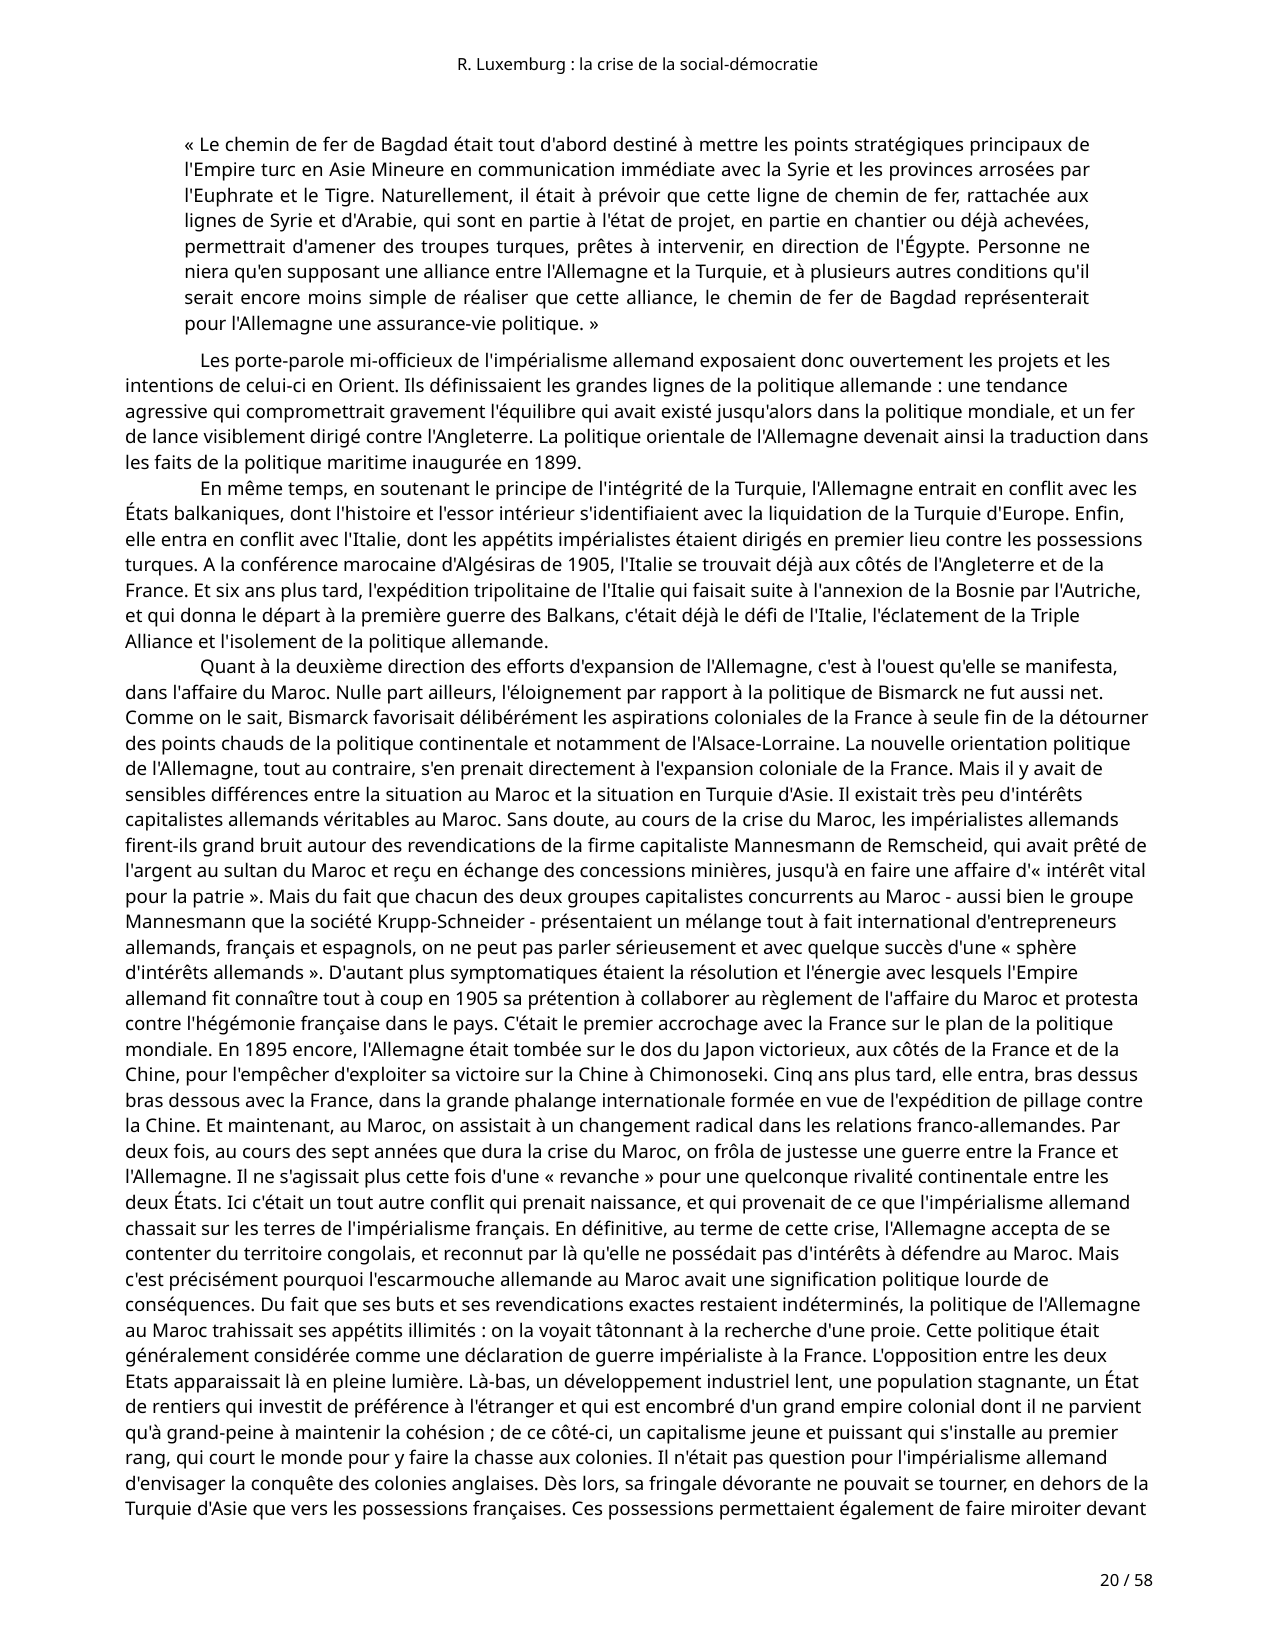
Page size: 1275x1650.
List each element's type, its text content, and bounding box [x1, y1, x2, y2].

text Les porte-parole mi-officieux de l'impérialisme allemand exposaient donc ouvertement les projets et les intentions de celui-ci en Orient. Ils définissaient les grandes lignes de la politique allemande : une tendance agressive qui compromettrait gravement l'équilibre qui avait existé jusqu'alors dans la politique mondiale, et un fer de lance visiblement dirigé contre l'Angleterre. La politique orientale de l'Allemagne devenait ainsi la traduction dans les faits de la politique maritime inaugurée en 1899. [125, 347, 1150, 475]
text Quant à la deuxième direction des efforts d'expansion de l'Allemagne, c'est à l'ouest qu'elle se manifesta, dans l'affaire du Maroc. Nulle part ailleurs, l'éloignement par rapport à la politique de Bismarck ne fut aussi net. Comme on le sait, Bismarck favorisait délibérément les aspirations coloniales de la France à seule fin de la détourner des points chauds de la politique continentale et notamment de l'Alsace-Lorraine. La nouvelle orientation politique de l'Allemagne, tout au contraire, s'en prenait directement à l'expansion coloniale de la France. Mais il y avait de sensibles différences entre la situation au Maroc et la situation en Turquie d'Asie. Il existait très peu d'intérêts capitalistes allemands véritables au Maroc. Sans doute, au cours de la crise du Maroc, les impérialistes allemands firent-ils grand bruit autour des revendications de la firme capitaliste Mannesmann de Remscheid, qui avait prêté de l'argent au sultan du Maroc et reçu en échange des concessions minières, jusqu'à en faire une affaire d'« intérêt vital pour la patrie ». Mais du fait que chacun des deux groupes capitalistes concurrents au Maroc - aussi bien le groupe Mannesmann que la société Krupp-Schneider - présentaient un mélange tout à fait international d'entrepreneurs allemands, français et espagnols, on ne peut pas parler sérieusement et avec quelque succès d'une « sphère d'intérêts allemands ». D'autant plus symptomatiques étaient la résolution et l'énergie avec lesquels l'Empire allemand fit connaître tout à coup en 1905 sa prétention à collaborer au règlement de l'affaire du Maroc et protesta contre l'hégémonie française dans le pays. C'était le premier accrochage avec la France sur le plan de la politique mondiale. En 1895 encore, l'Allemagne était tombée sur le dos du Japon victorieux, aux côtés de la France et de la Chine, pour l'empêcher d'exploiter sa victoire sur la Chine à Chimonoseki. Cinq ans plus tard, elle entra, bras dessus bras dessous avec la France, dans la grande phalange internationale formée en vue de l'expédition de pillage contre la Chine. Et maintenant, au Maroc, on assistait à un changement radical dans les relations franco-allemandes. Par deux fois, au cours des sept années que dura la crise du Maroc, on frôla de justesse une guerre entre la France et l'Allemagne. Il ne s'agissait plus cette fois d'une « revanche » pour une quelconque rivalité continentale entre les deux États. Ici c'était un tout autre conflit qui prenait naissance, et qui provenait de ce que l'impérialisme allemand chassait sur les terres de l'impérialisme français. En définitive, au terme de cette crise, l'Allemagne accepta de se contenter du territoire congolais, et reconnut par là qu'elle ne possédait pas d'intérêts à défendre au Maroc. Mais c'est précisément pourquoi l'escarmouche allemande au Maroc avait une signification politique lourde de conséquences. Du fait que ses buts et ses revendications exactes restaient indéterminés, la politique de l'Allemagne au Maroc trahissait ses appétits illimités : on la voyait tâtonnant à la recherche d'une proie. Cette politique était généralement considérée comme une déclaration de guerre impérialiste à la France. L'opposition entre les deux Etats apparaissait là en pleine lumière. Là-bas, un développement industriel lent, une population stagnante, un État de rentiers qui investit de préférence à l'étranger et qui est encombré d'un grand empire colonial dont il ne parvient qu'à grand-peine à maintenir la cohésion ; de ce côté-ci, un capitalisme jeune et puissant qui s'installe au premier rang, qui court le monde pour y faire la chasse aux colonies. Il n'était pas question pour l'impérialisme allemand d'envisager la conquête des colonies anglaises. Dès lors, sa fringale dévorante ne pouvait se tourner, en dehors de la Turquie d'Asie que vers les possessions françaises. Ces possessions permettaient également de faire miroiter devant [125, 653, 1150, 1521]
text En même temps, en soutenant le principe de l'intégrité de la Turquie, l'Allemagne entrait en conflit avec les États balkaniques, dont l'histoire et l'essor intérieur s'identifiaient avec la liquidation de la Turquie d'Europe. Enfin, elle entra en conflit avec l'Italie, dont les appétits impérialistes étaient dirigés en premier lieu contre les possessions turques. A la conférence marocaine d'Algésiras de 1905, l'Italie se trouvait déjà aux côtés de l'Angleterre et de la France. Et six ans plus tard, l'expédition tripolitaine de l'Italie qui faisait suite à l'annexion de la Bosnie par l'Autriche, et qui donna le départ à la première guerre des Balkans, c'était déjà le défi de l'Italie, l'éclatement de la Triple Alliance et l'isolement de la politique allemande. [125, 475, 1150, 653]
text « Le chemin de fer de Bagdad était tout d'abord destiné à mettre les points stratégiques principaux de l'Empire turc en Asie Mineure en communication immédiate avec la Syrie et les provinces arrosées par l'Euphrate et le Tigre. Naturellement, il était à prévoir que cette ligne de chemin de fer, rattachée aux lignes de Syrie et d'Arabie, qui sont en partie à l'état de projet, en partie en chantier ou déjà achevées, permettrait d'amener des troupes turques, prêtes à intervenir, en direction de l'Égypte. Personne ne niera qu'en supposant une alliance entre l'Allemagne et la Turquie, et à plusieurs autres conditions qu'il serait encore moins simple de réaliser que cette alliance, le chemin de fer de Bagdad représenterait pour l'Allemagne une assurance-vie politique. » [184, 131, 1091, 335]
